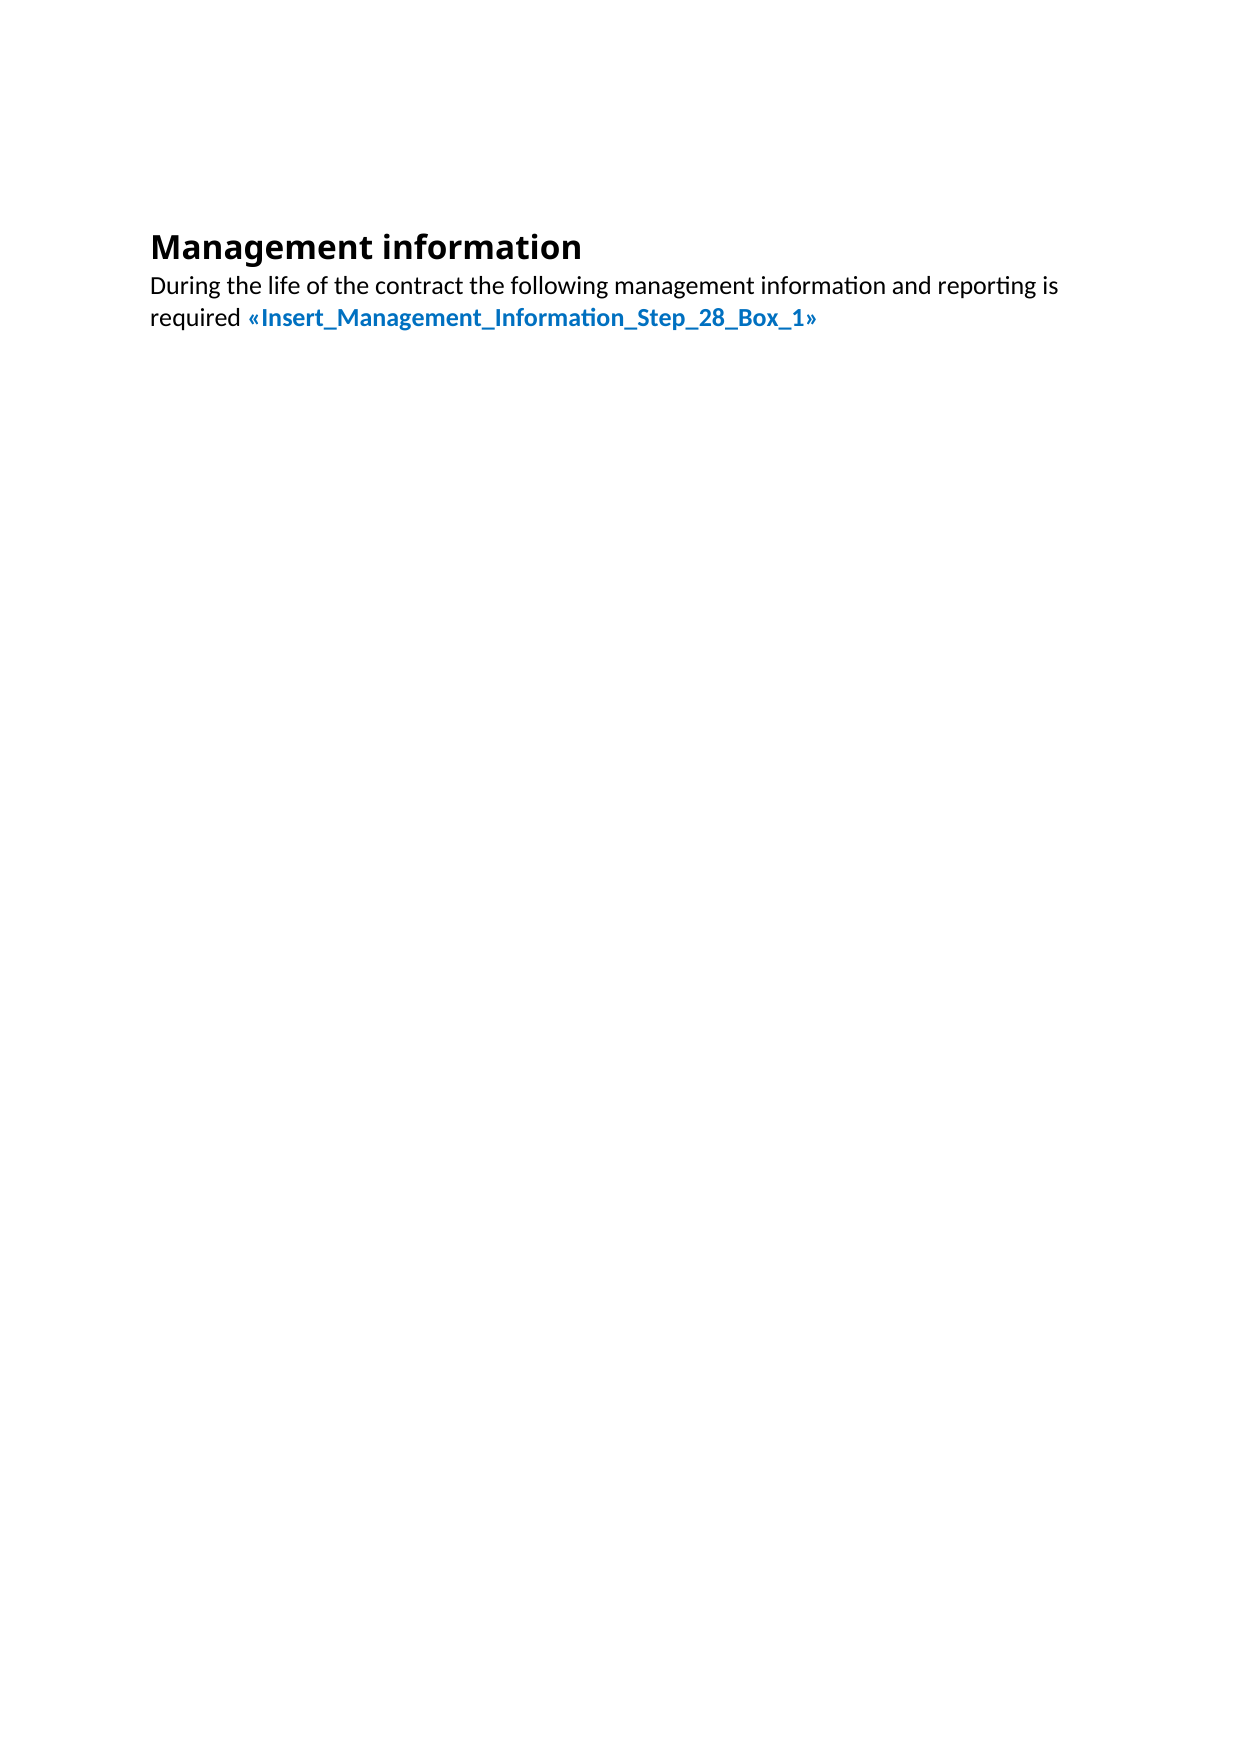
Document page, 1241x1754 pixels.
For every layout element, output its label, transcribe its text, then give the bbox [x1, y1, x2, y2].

text During the life of the contract the following management information and reporting is required «Insert_Management_Information_Step_28_Box_1» [150, 269, 1090, 332]
subtitle Management information [150, 223, 1090, 269]
